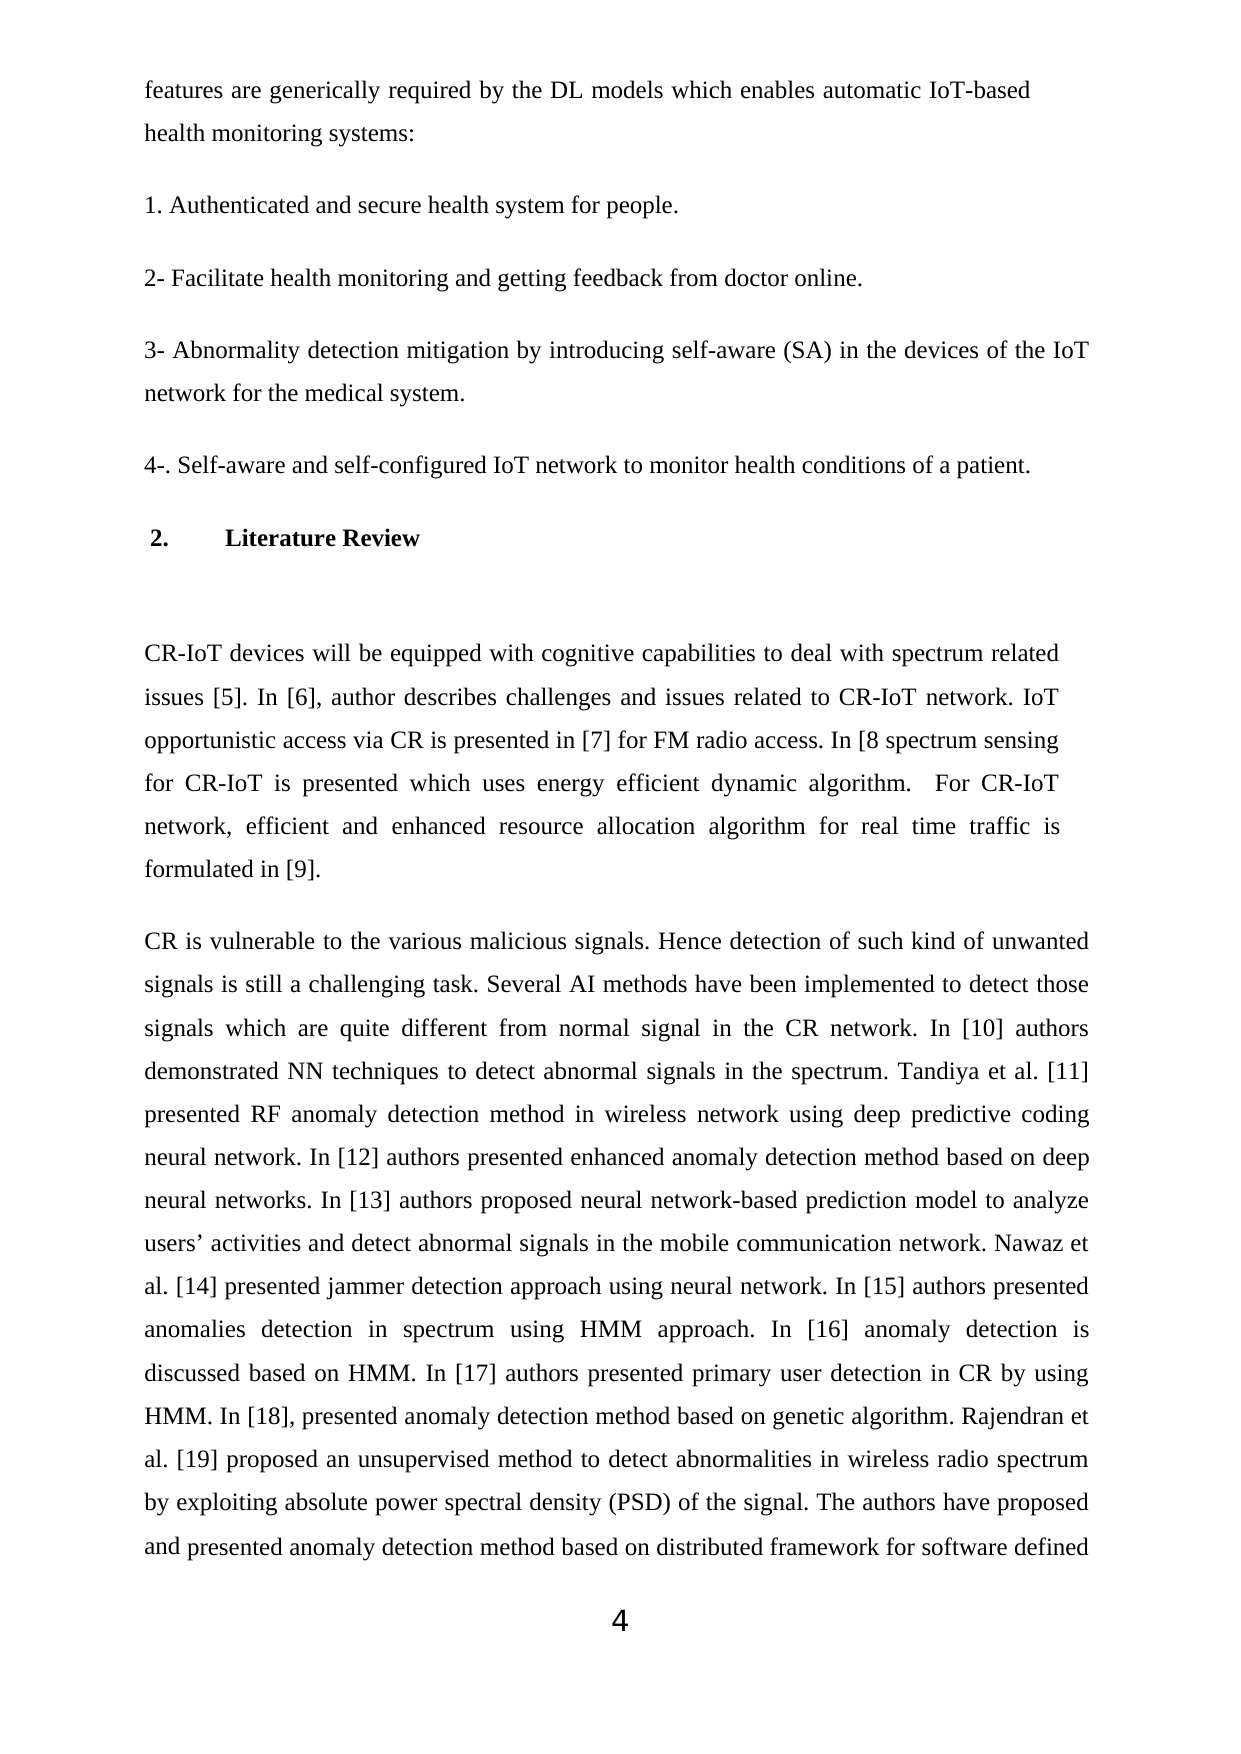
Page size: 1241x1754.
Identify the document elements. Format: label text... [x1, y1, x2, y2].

list Literature Review [150, 523, 1031, 551]
list features are generically required by the DL models which enables automatic IoT-based health monitoring systems: [144, 75, 1031, 147]
list 1. Authenticated and secure health system for people. [144, 190, 1090, 219]
list 2- Facilitate health monitoring and getting feedback from doctor online. [144, 263, 1090, 291]
list 3- Abnormality detection mitigation by introducing self-aware (SA) in the devices of the IoT network for the medical system. [144, 335, 1090, 407]
list 4-. Self-aware and self-configured IoT network to monitor health conditions of a patient. [144, 450, 1090, 479]
list CR-IoT devices will be equipped with cognitive capabilities to deal with spectrum related issues [5]. In [6], author describes challenges and issues related to CR-IoT network. IoT opportunistic access via CR is presented in [7] for FM radio access. In [8 spectrum sensing for CR-IoT is presented which uses energy efficient dynamic algorithm. For CR-IoT network, efficient and enhanced resource allocation algorithm for real time traffic is formulated in [9]. [144, 638, 1061, 883]
list CR is vulnerable to the various malicious signals. Hence detection of such kind of unwanted signals is still a challenging task. Several AI methods have been implemented to detect those signals which are quite different from normal signal in the CR network. In [10] authors demonstrated NN techniques to detect abnormal signals in the spectrum. Tandiya et al. [11] presented RF anomaly detection method in wireless network using deep predictive coding neural network. In [12] authors presented enhanced anomaly detection method based on deep neural networks. In [13] authors proposed neural network-based prediction model to analyze users’ activities and detect abnormal signals in the mobile communication network. Nawaz et al. [14] presented jammer detection approach using neural network. In [15] authors presented anomalies detection in spectrum using HMM approach. In [16] anomaly detection is discussed based on HMM. In [17] authors presented primary user detection in CR by using HMM. In [18], presented anomaly detection method based on genetic algorithm. Rajendran et al. [19] proposed an unsupervised method to detect abnormalities in wireless radio spectrum by exploiting absolute power spectral density (PSD) of the signal. The authors have proposed and presented anomaly detection method based on distributed framework for software defined [144, 926, 1090, 1561]
